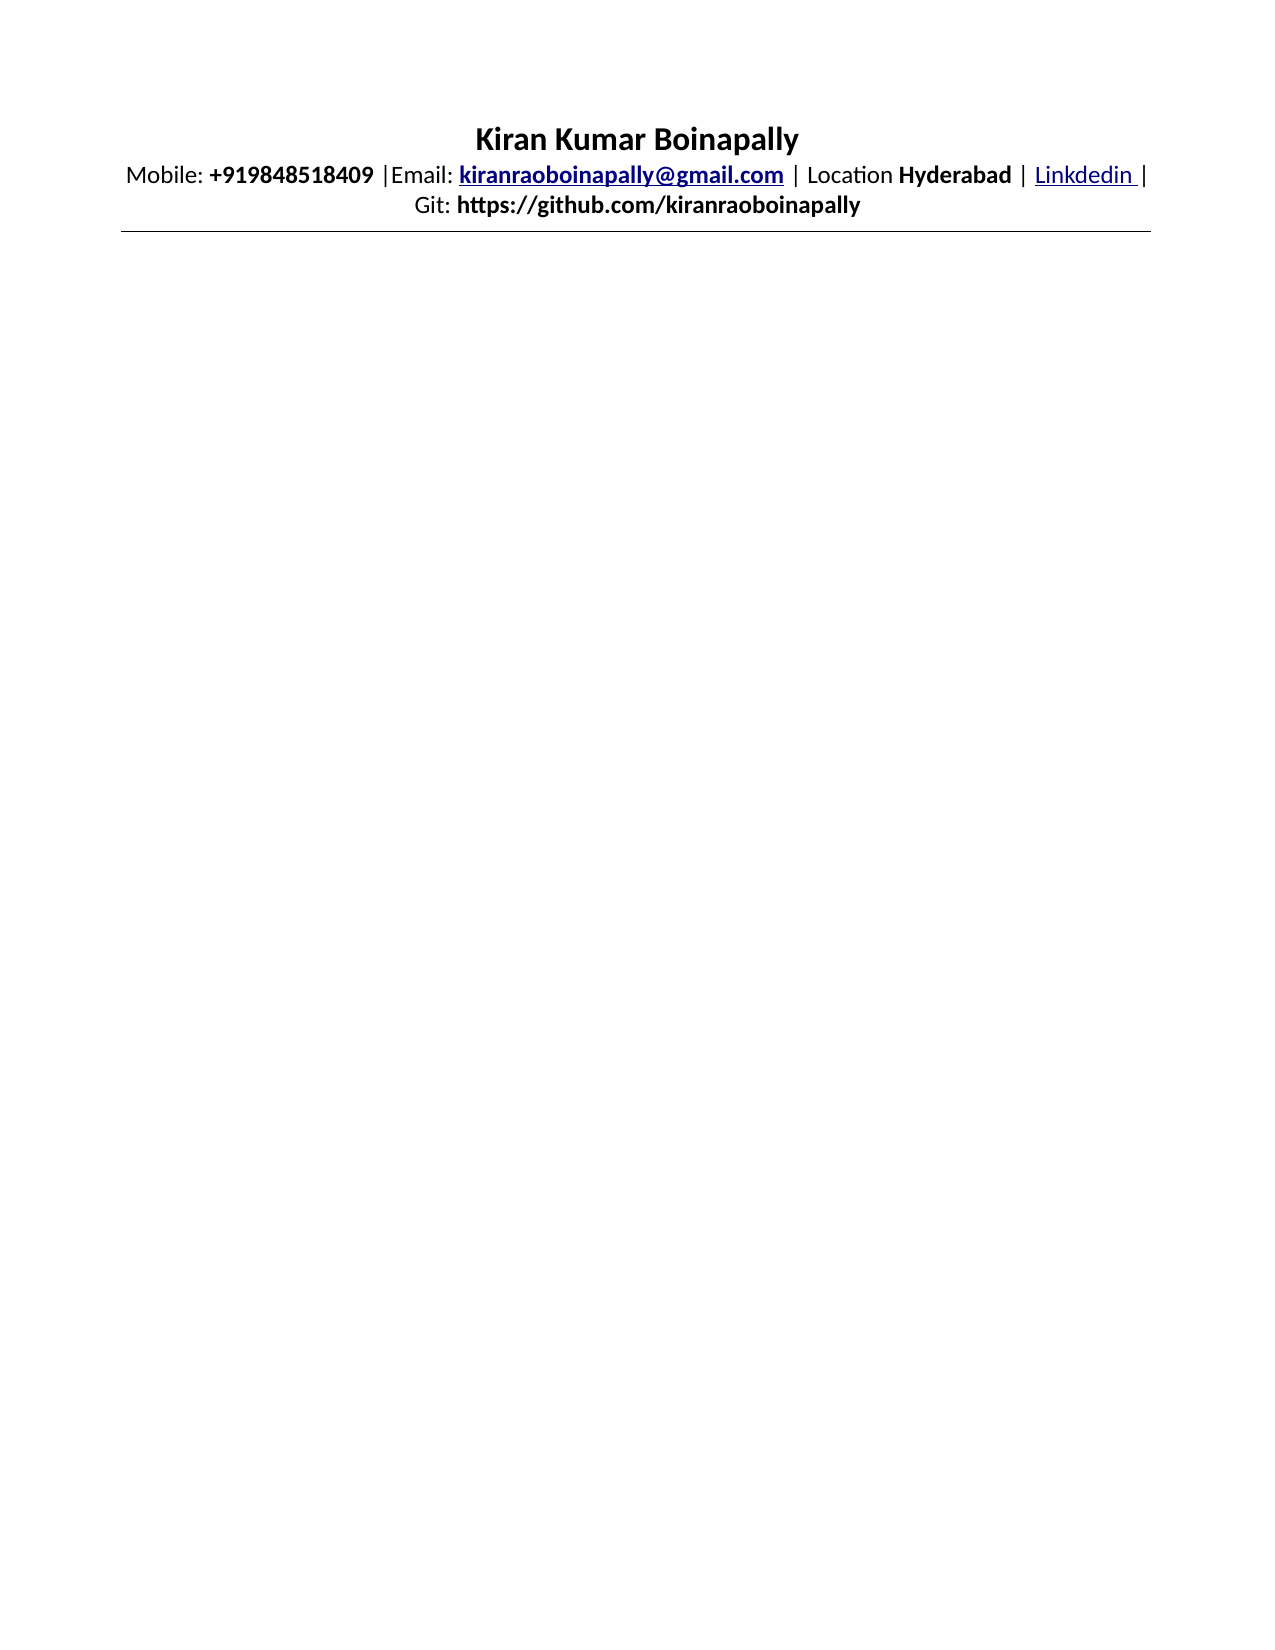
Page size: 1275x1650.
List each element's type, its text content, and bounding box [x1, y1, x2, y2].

text Kiran Kumar Boinapally [118, 118, 1157, 159]
text Mobile: +919848518409 |Email: kiranraoboinapally@gmail.com | Location Hyderabad | Linkdedin | Git: https://github.com/kiranraoboinapally [118, 159, 1157, 220]
